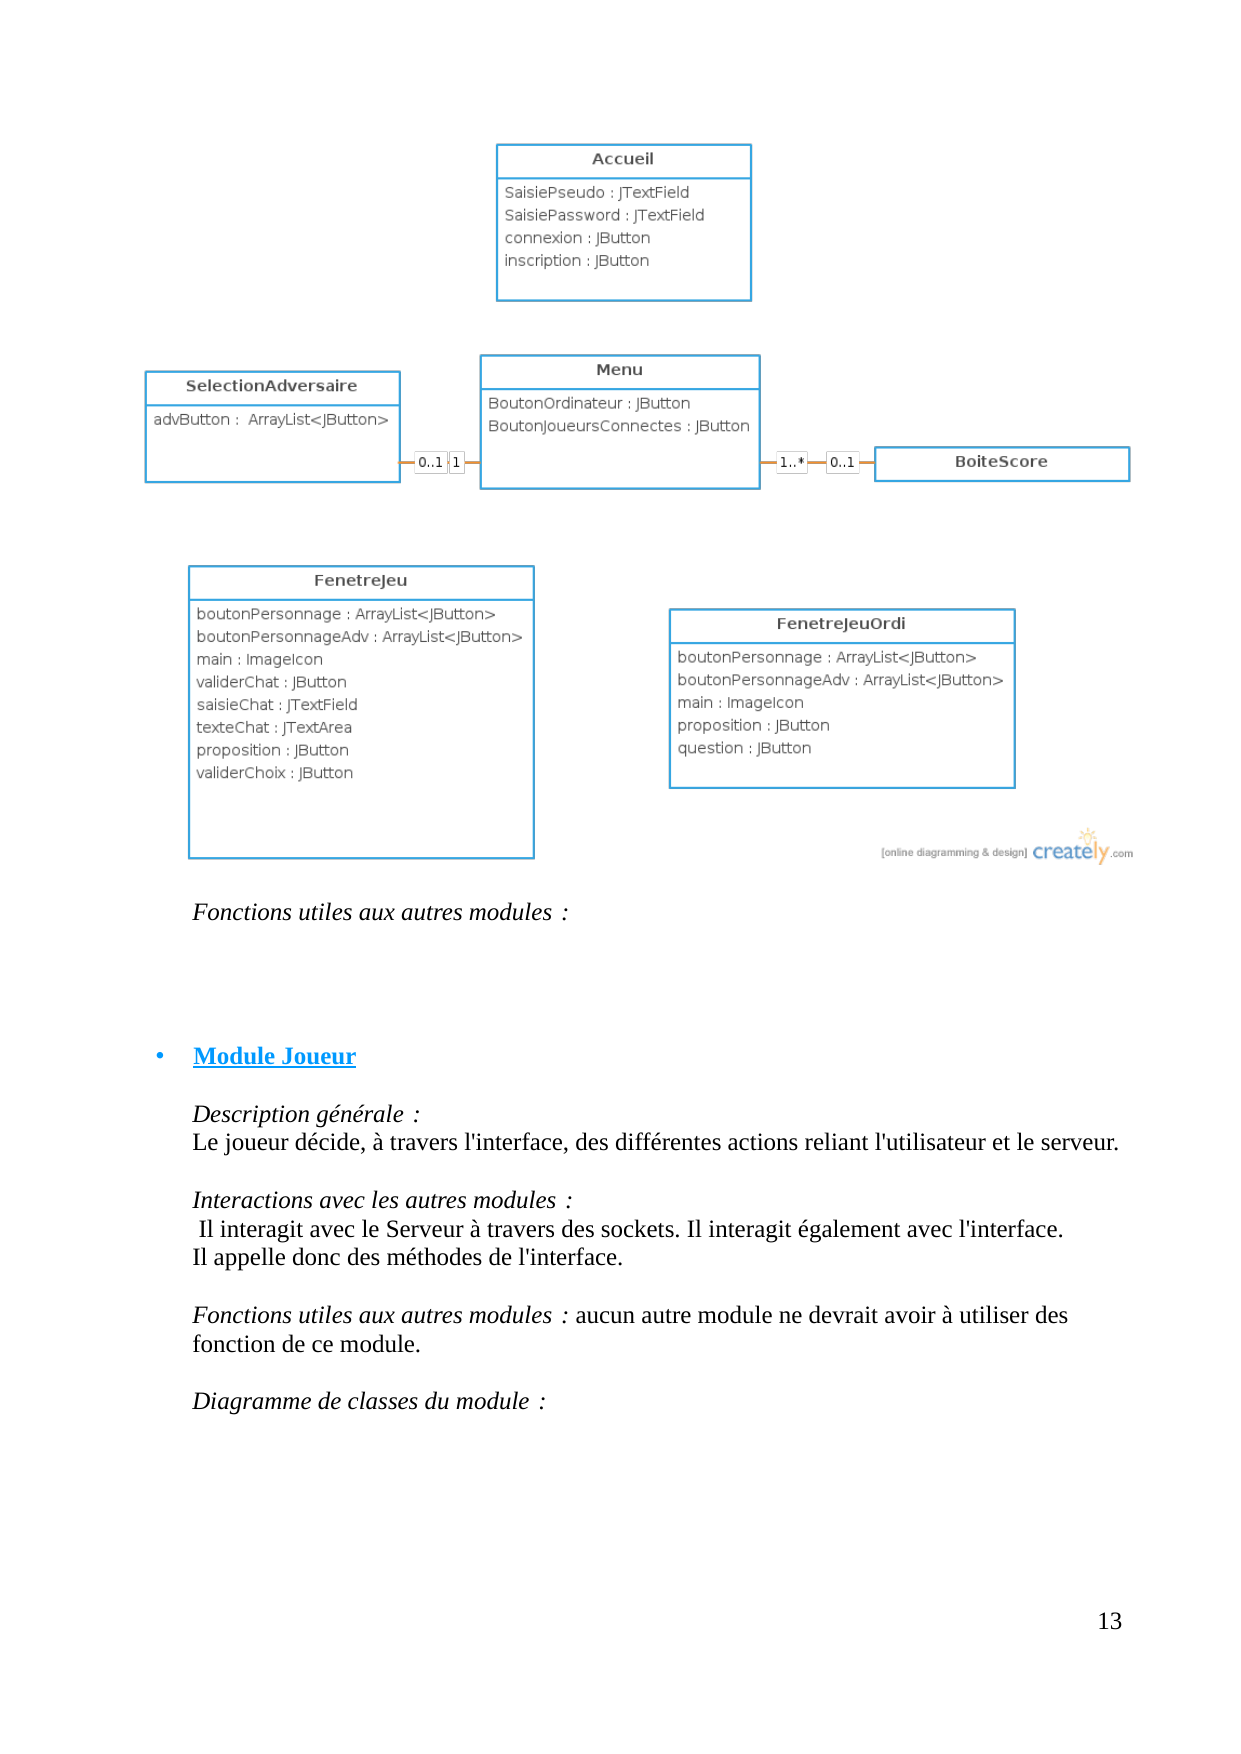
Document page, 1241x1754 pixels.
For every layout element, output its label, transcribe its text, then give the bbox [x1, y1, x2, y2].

text Diagramme de classes du module : [118, 1386, 1122, 1415]
text Description générale : [118, 1099, 1122, 1127]
text Fonctions utiles aux autres modules : aucun autre module ne devrait avoir à utiliser des fonction de ce module. [118, 1300, 1122, 1357]
text Fonctions utiles aux autres modules : [118, 897, 1122, 926]
picture [134, 133, 1139, 869]
text Interactions avec les autres modules : [118, 1185, 1122, 1214]
list Module Joueur [156, 1041, 1122, 1070]
text Il interagit avec le Serveur à travers des sockets. Il interagit également avec l'interface. [118, 1214, 1122, 1242]
text Il appelle donc des méthodes de l'interface. [118, 1242, 1122, 1271]
text Le joueur décide, à travers l'interface, des différentes actions reliant l'utilisateur et le serveur. [118, 1127, 1122, 1156]
